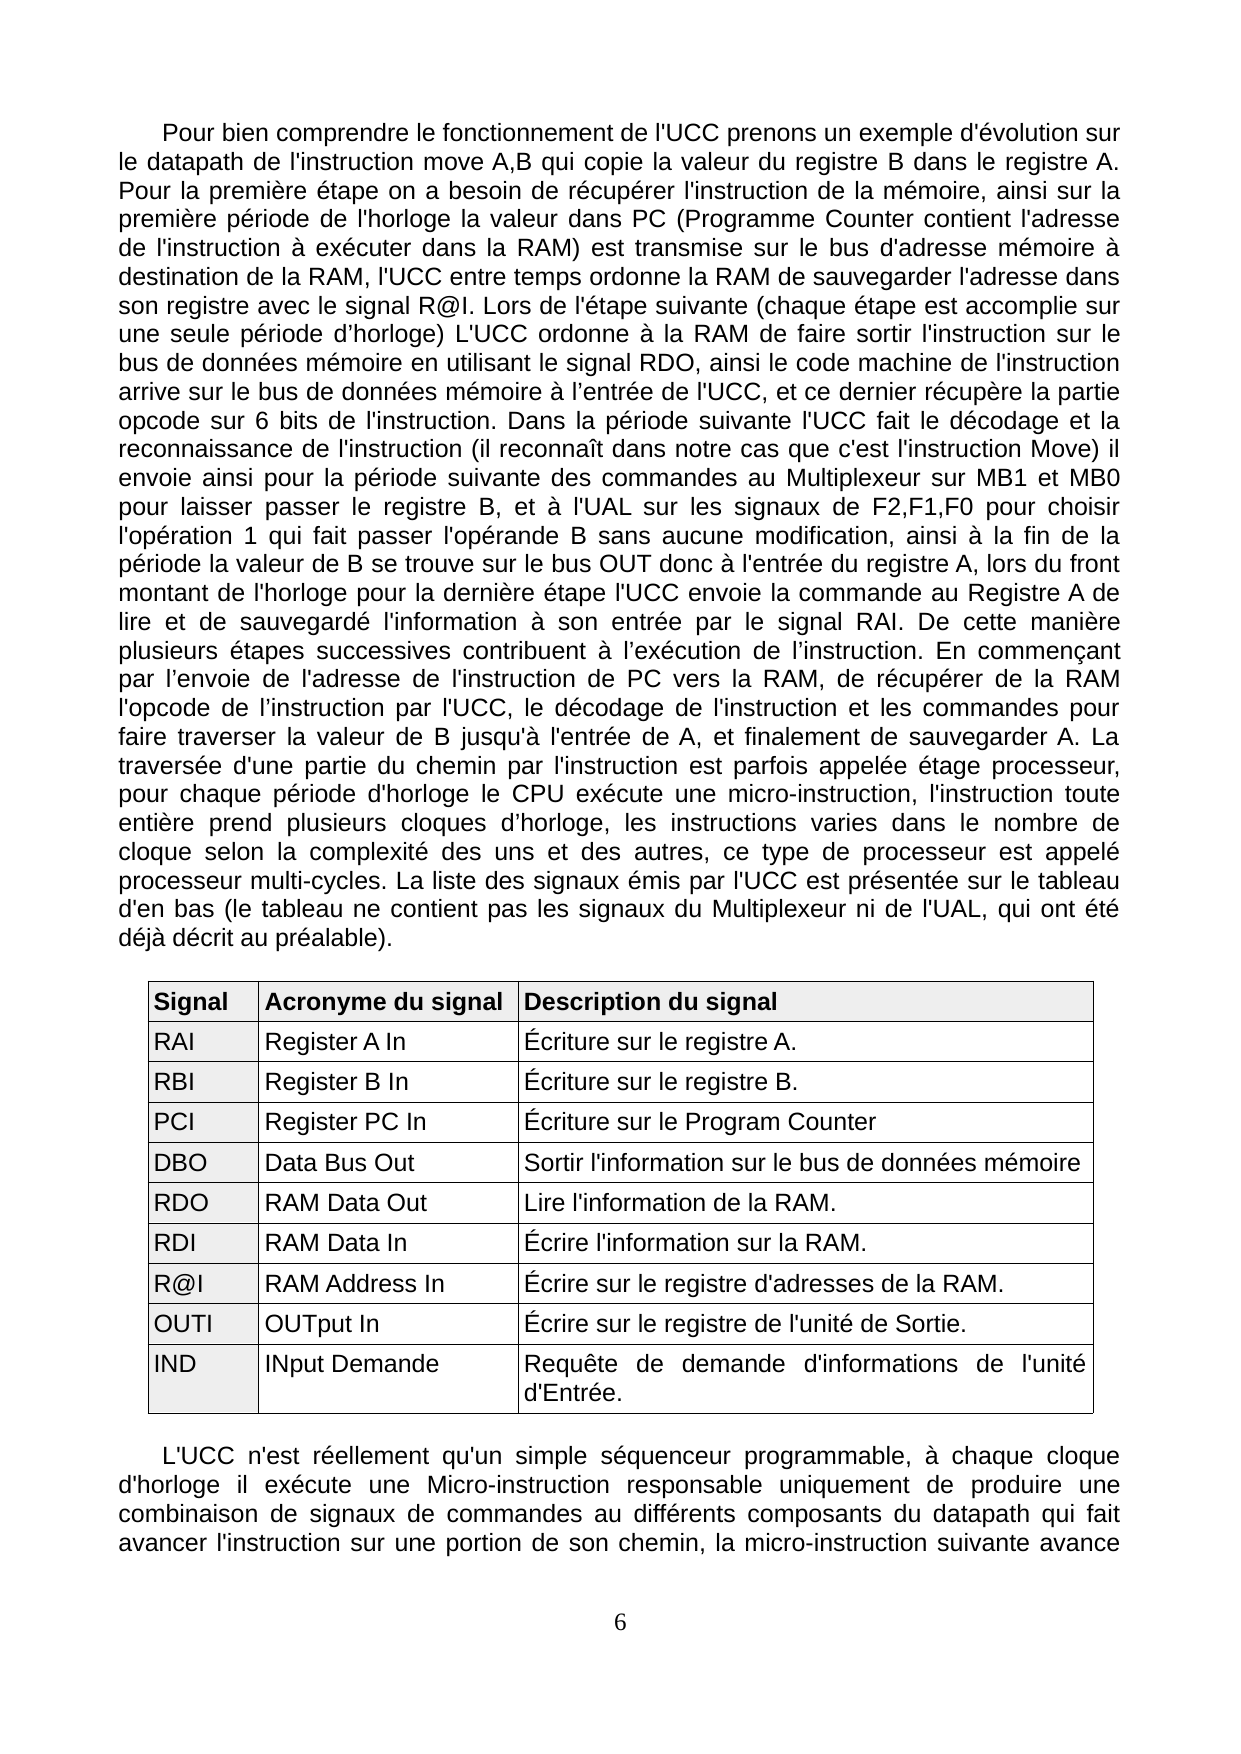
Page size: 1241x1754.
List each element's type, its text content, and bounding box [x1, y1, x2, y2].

table_cell OUTput In [259, 1304, 518, 1343]
table_cell Écriture sur le registre A. [519, 1022, 1093, 1061]
table_cell Register B In [259, 1062, 518, 1102]
table_cell Écriture sur le registre B. [519, 1062, 1093, 1102]
table_cell RAI [149, 1022, 258, 1061]
table_cell RDO [149, 1183, 258, 1222]
table_cell RBI [149, 1062, 258, 1102]
table_header Signal [149, 982, 258, 1021]
table_cell Data Bus Out [259, 1143, 518, 1182]
table_cell RDI [149, 1224, 258, 1263]
table_cell Écriture sur le Program Counter [519, 1103, 1093, 1142]
table_cell RAM Data In [259, 1224, 518, 1263]
table_cell Register A In [259, 1022, 518, 1061]
table_cell INput Demande [259, 1345, 518, 1412]
table_header Acronyme du signal [259, 982, 518, 1021]
table_cell Écrire sur le registre d'adresses de la RAM. [519, 1264, 1093, 1303]
table_cell Register PC In [259, 1103, 518, 1142]
table_cell RAM Address In [259, 1264, 518, 1303]
table_cell RAM Data Out [259, 1183, 518, 1222]
text L'UCC n'est réellement qu'un simple séquenceur programmable, à chaque cloque d'horloge il exécute une Micro-instruction responsable uniquement de produire une combinaison de signaux de commandes au différents composants du datapath qui fait avancer l'instruction sur une portion de son chemin, la micro-instruction suivante avance [118, 1441, 1122, 1556]
table_cell Requête de demande d'informations de l'unité d'Entrée. [519, 1345, 1093, 1412]
table_header Description du signal [519, 982, 1093, 1021]
table_cell R@I [149, 1264, 258, 1303]
table_cell OUTI [149, 1304, 258, 1343]
table_cell Lire l'information de la RAM. [519, 1183, 1093, 1222]
table_cell Écrire sur le registre de l'unité de Sortie. [519, 1304, 1093, 1343]
table_cell IND [149, 1345, 258, 1412]
table_cell Sortir l'information sur le bus de données mémoire [519, 1143, 1093, 1182]
table_cell PCI [149, 1103, 258, 1142]
text Pour bien comprendre le fonctionnement de l'UCC prenons un exemple d'évolution sur le datapath de l'instruction move A,B qui copie la valeur du registre B dans le registre A. Pour la première étape on a besoin de récupérer l'instruction de la mémoire, ainsi sur la première période de l'horloge la valeur dans PC (Programme Counter contient l'adresse de l'instruction à exécuter dans la RAM) est transmise sur le bus d'adresse mémoire à destination de la RAM, l'UCC entre temps ordonne la RAM de sauvegarder l'adresse dans son registre avec le signal R@I. Lors de l'étape suivante (chaque étape est accomplie sur une seule période d’horloge) L'UCC ordonne à la RAM de faire sortir l'instruction sur le bus de données mémoire en utilisant le signal RDO, ainsi le code machine de l'instruction arrive sur le bus de données mémoire à l’entrée de l'UCC, et ce dernier récupère la partie opcode sur 6 bits de l'instruction. Dans la période suivante l'UCC fait le décodage et la reconnaissance de l'instruction (il reconnaît dans notre cas que c'est l'instruction Move) il envoie ainsi pour la période suivante des commandes au Multiplexeur sur MB1 et MB0 pour laisser passer le registre B, et à l'UAL sur les signaux de F2,F1,F0 pour choisir l'opération 1 qui fait passer l'opérande B sans aucune modification, ainsi à la fin de la période la valeur de B se trouve sur le bus OUT donc à l'entrée du registre A, lors du front montant de l'horloge pour la dernière étape l'UCC envoie la commande au Registre A de lire et de sauvegardé l'information à son entrée par le signal RAI. De cette manière plusieurs étapes successives contribuent à l’exécution de l’instruction. En commençant par l’envoie de l'adresse de l'instruction de PC vers la RAM, de récupérer de la RAM l'opcode de l’instruction par l'UCC, le décodage de l'instruction et les commandes pour faire traverser la valeur de B jusqu'à l'entrée de A, et finalement de sauvegarder A. La traversée d'une partie du chemin par l'instruction est parfois appelée étage processeur, pour chaque période d'horloge le CPU exécute une micro-instruction, l'instruction toute entière prend plusieurs cloques d’horloge, les instructions varies dans le nombre de cloque selon la complexité des uns et des autres, ce type de processeur est appelé processeur multi-cycles. La liste des signaux émis par l'UCC est présentée sur le tableau d'en bas (le tableau ne contient pas les signaux du Multiplexeur ni de l'UAL, qui ont été déjà décrit au préalable). [118, 118, 1122, 952]
table_cell DBO [149, 1143, 258, 1182]
table_cell Écrire l'information sur la RAM. [519, 1224, 1093, 1263]
